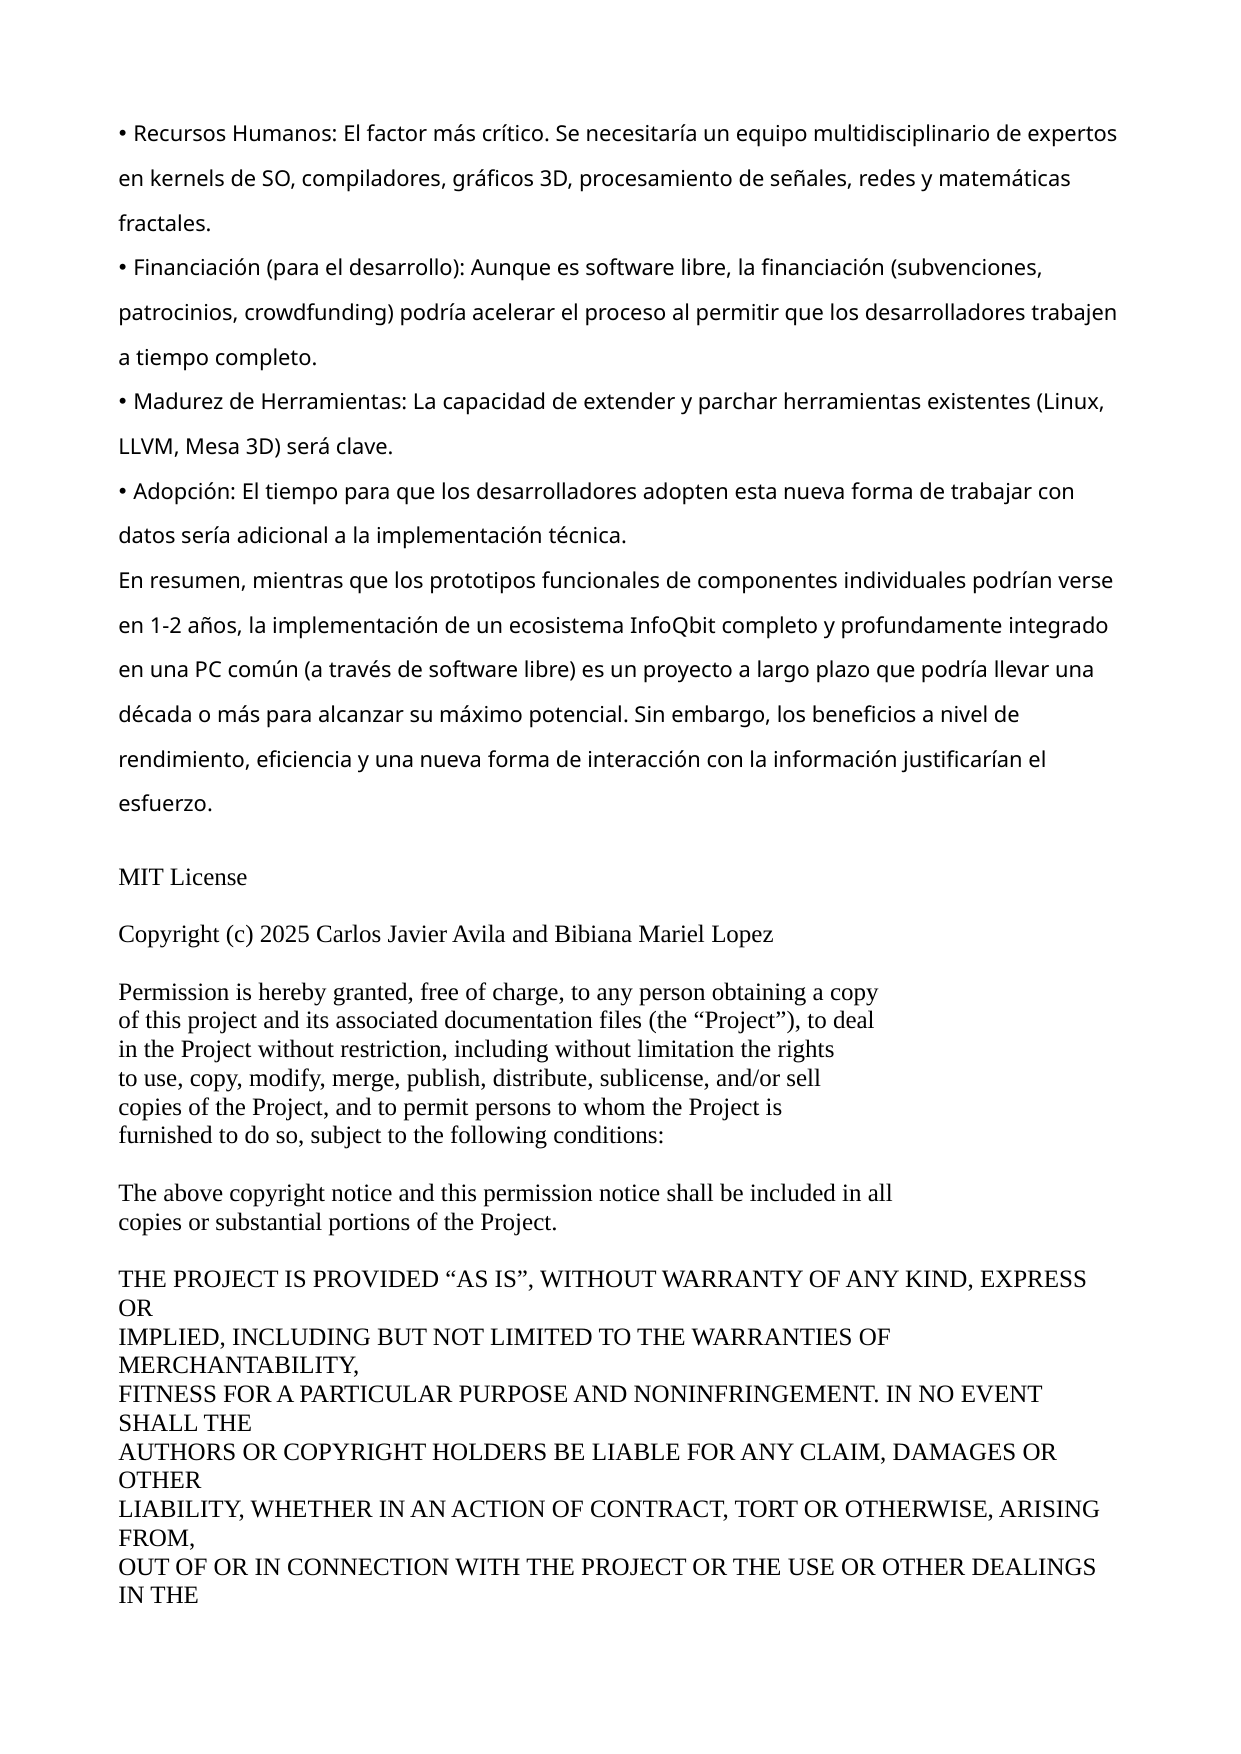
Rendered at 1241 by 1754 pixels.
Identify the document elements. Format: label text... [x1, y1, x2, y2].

text The above copyright notice and this permission notice shall be included in all [118, 1178, 1122, 1207]
text to use, copy, modify, merge, publish, distribute, sublicense, and/or sell [118, 1063, 1122, 1092]
text LIABILITY, WHETHER IN AN ACTION OF CONTRACT, TORT OR OTHERWISE, ARISING FROM, [118, 1494, 1122, 1552]
text AUTHORS OR COPYRIGHT HOLDERS BE LIABLE FOR ANY CLAIM, DAMAGES OR OTHER [118, 1437, 1122, 1494]
text OUT OF OR IN CONNECTION WITH THE PROJECT OR THE USE OR OTHER DEALINGS IN THE [118, 1552, 1122, 1609]
text Permission is hereby granted, free of charge, to any person obtaining a copy [118, 977, 1122, 1006]
text Copyright (c) 2025 Carlos Javier Avila and Bibiana Mariel Lopez [118, 919, 1122, 948]
text in the Project without restriction, including without limitation the rights [118, 1034, 1122, 1063]
text En resumen, mientras que los prototipos funcionales de componentes individuales podrían verse en 1-2 años, la implementación de un ecosistema InfoQbit completo y profundamente integrado en una PC común (a través de software libre) es un proyecto a largo plazo que podría llevar una década o más para alcanzar su máximo potencial. Sin embargo, los beneficios a nivel de rendimiento, eficiencia y una nueva forma de interacción con la información justificarían el esfuerzo. [118, 565, 1122, 818]
text • Madurez de Herramientas: La capacidad de extender y parchar herramientas existentes (Linux, LLVM, Mesa 3D) será clave. [118, 386, 1122, 461]
text furnished to do so, subject to the following conditions: [118, 1121, 1122, 1149]
text IMPLIED, INCLUDING BUT NOT LIMITED TO THE WARRANTIES OF MERCHANTABILITY, [118, 1322, 1122, 1379]
text FITNESS FOR A PARTICULAR PURPOSE AND NONINFRINGEMENT. IN NO EVENT SHALL THE [118, 1379, 1122, 1437]
text MIT License [118, 862, 1122, 891]
text • Adopción: El tiempo para que los desarrolladores adopten esta nueva forma de trabajar con datos sería adicional a la implementación técnica. [118, 476, 1122, 550]
text • Financiación (para el desarrollo): Aunque es software libre, la financiación (subvenciones, patrocinios, crowdfunding) podría acelerar el proceso al permitir que los desarrolladores trabajen a tiempo completo. [118, 252, 1122, 371]
text copies of the Project, and to permit persons to whom the Project is [118, 1092, 1122, 1121]
text copies or substantial portions of the Project. [118, 1207, 1122, 1236]
text of this project and its associated documentation files (the “Project”), to deal [118, 1006, 1122, 1034]
text • Recursos Humanos: El factor más crítico. Se necesitaría un equipo multidisciplinario de expertos en kernels de SO, compiladores, gráficos 3D, procesamiento de señales, redes y matemáticas fractales. [118, 118, 1122, 237]
text THE PROJECT IS PROVIDED “AS IS”, WITHOUT WARRANTY OF ANY KIND, EXPRESS OR [118, 1264, 1122, 1322]
